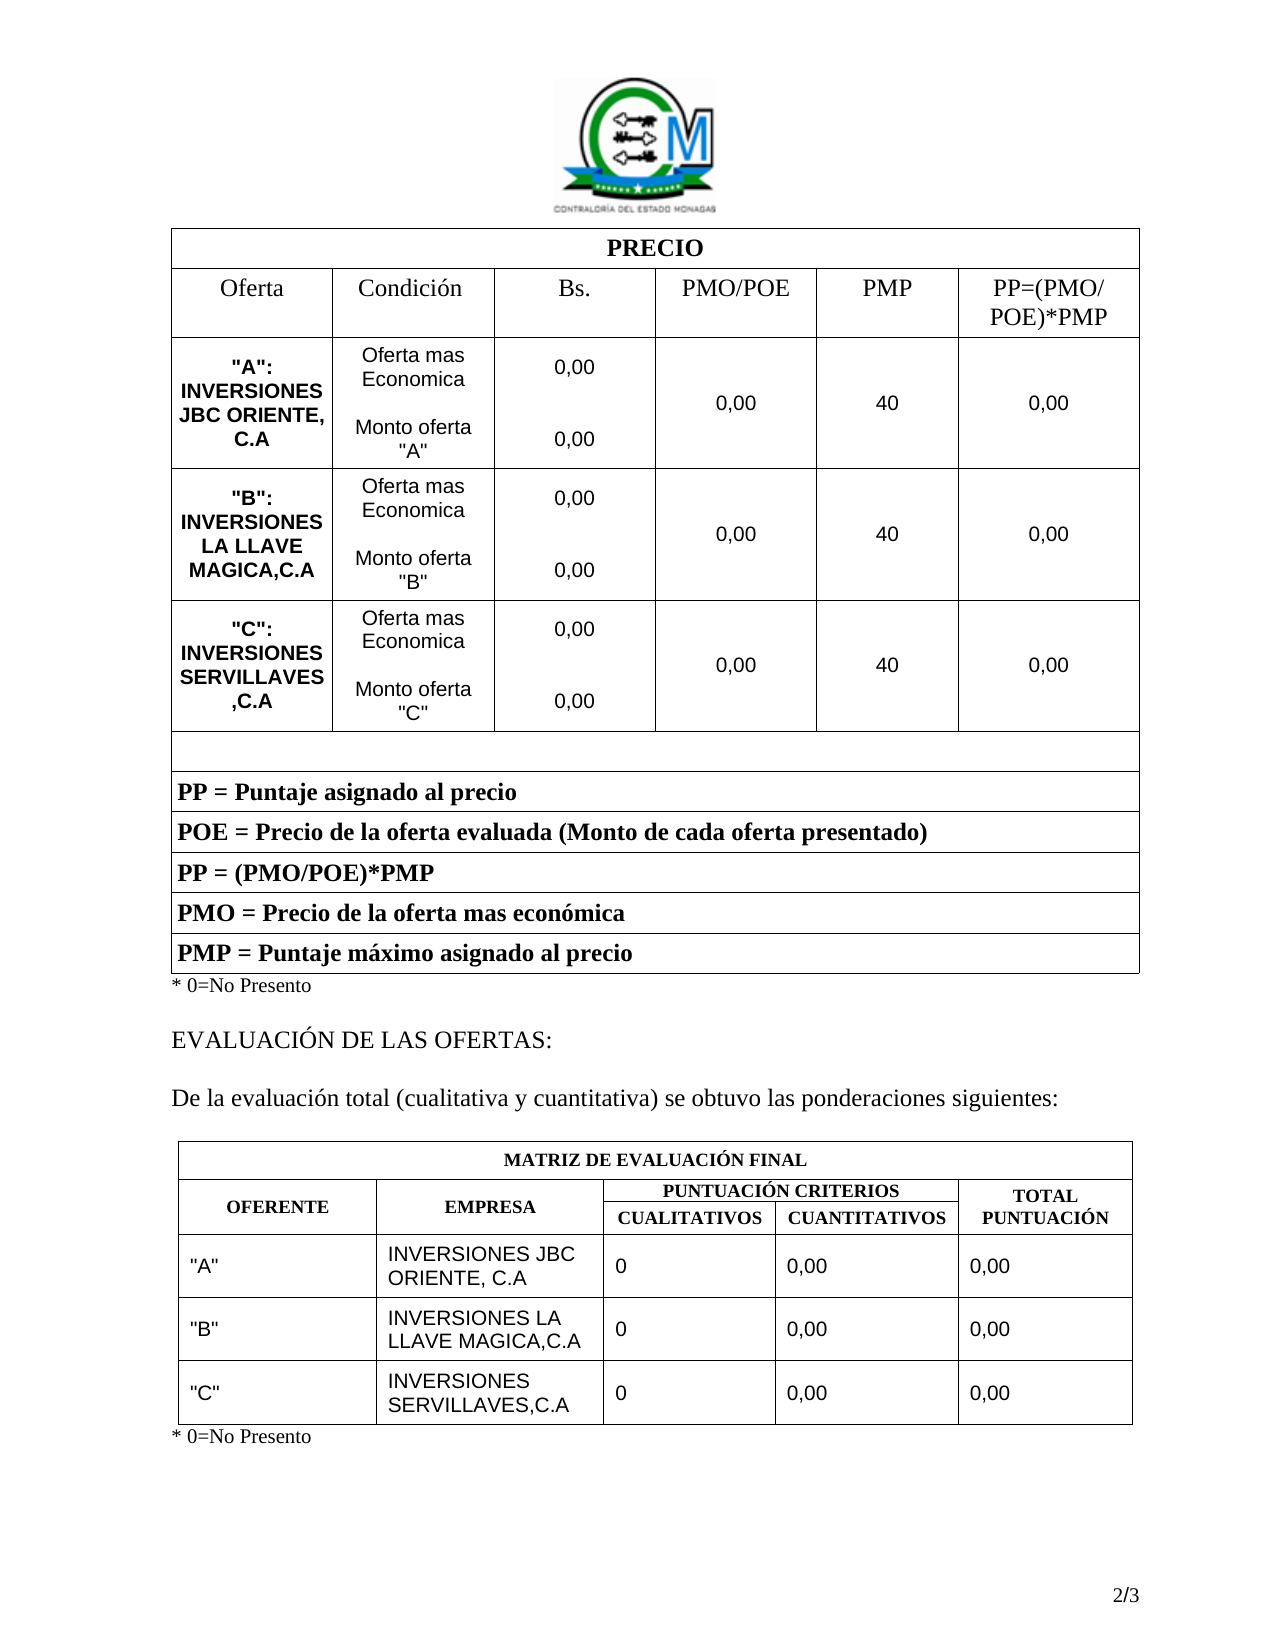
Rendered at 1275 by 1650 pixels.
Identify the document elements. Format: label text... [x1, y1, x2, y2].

table_cell "A" [179, 1235, 376, 1297]
table_cell Oferta mas Economica Monto oferta "B" [333, 469, 494, 599]
text EVALUACIÓN DE LAS OFERTAS: [171, 1026, 1139, 1054]
table_cell "C": INVERSIONES SERVILLAVES,C.A [172, 601, 332, 731]
table_cell PUNTUACIÓN CRITERIOS [604, 1180, 958, 1201]
table_cell Oferta mas Economica Monto oferta "A" [333, 338, 494, 468]
table_cell Oferta mas Economica Monto oferta "C" [333, 601, 494, 731]
table_cell PMP = Puntaje máximo asignado al precio [172, 934, 1139, 973]
table_cell 0 [604, 1235, 775, 1297]
table_cell 0,00 [959, 1235, 1132, 1297]
table_cell 0 [604, 1361, 775, 1423]
table_cell CUANTITATIVOS [776, 1202, 958, 1234]
table_cell Bs. [495, 269, 655, 337]
picture [551, 75, 719, 216]
text De la evaluación total (cualitativa y cuantitativa) se obtuvo las ponderaciones siguientes: [171, 1083, 1139, 1112]
table_cell "B": INVERSIONES LA LLAVE MAGICA,C.A [172, 469, 332, 599]
table_cell 0,00 [959, 1361, 1132, 1423]
table_cell "B" [179, 1298, 376, 1360]
table_header PRECIO [172, 229, 1139, 268]
table_cell INVERSIONES SERVILLAVES,C.A [377, 1361, 603, 1423]
text * 0=No Presento [171, 1424, 1139, 1448]
table_cell 0,00 0,00 [495, 469, 655, 599]
table_cell [172, 732, 1139, 771]
table_cell POE = Precio de la oferta evaluada (Monto de cada oferta presentado) [172, 812, 1139, 852]
table_cell PMO/POE [656, 269, 816, 337]
table_cell 40 [817, 338, 958, 468]
table_cell OFERENTE [179, 1180, 376, 1234]
table_cell 0,00 0,00 [495, 338, 655, 468]
table_cell "C" [179, 1361, 376, 1423]
table_cell 0,00 0,00 [495, 601, 655, 731]
table_cell 0,00 [656, 601, 816, 731]
table_cell TOTAL PUNTUACIÓN [959, 1180, 1132, 1234]
table_cell 40 [817, 601, 958, 731]
table_cell 0,00 [776, 1235, 958, 1297]
table_cell 0,00 [959, 601, 1139, 731]
table_cell 0,00 [959, 469, 1139, 599]
table_cell "A": INVERSIONES JBC ORIENTE, C.A [172, 338, 332, 468]
table_cell INVERSIONES LA LLAVE MAGICA,C.A [377, 1298, 603, 1360]
table_header MATRIZ DE EVALUACIÓN FINAL [179, 1142, 1132, 1178]
table_cell 0,00 [776, 1361, 958, 1423]
table_cell PP = (PMO/POE)*PMP [172, 853, 1139, 892]
table_cell PMO = Precio de la oferta mas económica [172, 893, 1139, 932]
table_cell 0,00 [959, 338, 1139, 468]
table_cell 40 [817, 469, 958, 599]
table_cell 0,00 [959, 1298, 1132, 1360]
table_cell 0,00 [656, 469, 816, 599]
table_cell 0,00 [656, 338, 816, 468]
table_cell CUALITATIVOS [604, 1202, 775, 1234]
table_cell Condición [333, 269, 494, 337]
table_cell 0 [604, 1298, 775, 1360]
table_cell 0,00 [776, 1298, 958, 1360]
table_cell EMPRESA [377, 1180, 603, 1234]
text * 0=No Presento [171, 974, 1139, 997]
table_cell PMP [817, 269, 958, 337]
table_cell INVERSIONES JBC ORIENTE, C.A [377, 1235, 603, 1297]
table_cell PP=(PMO/POE)*PMP [959, 269, 1139, 337]
table_cell Oferta [172, 269, 332, 337]
table_cell PP = Puntaje asignado al precio [172, 772, 1139, 811]
